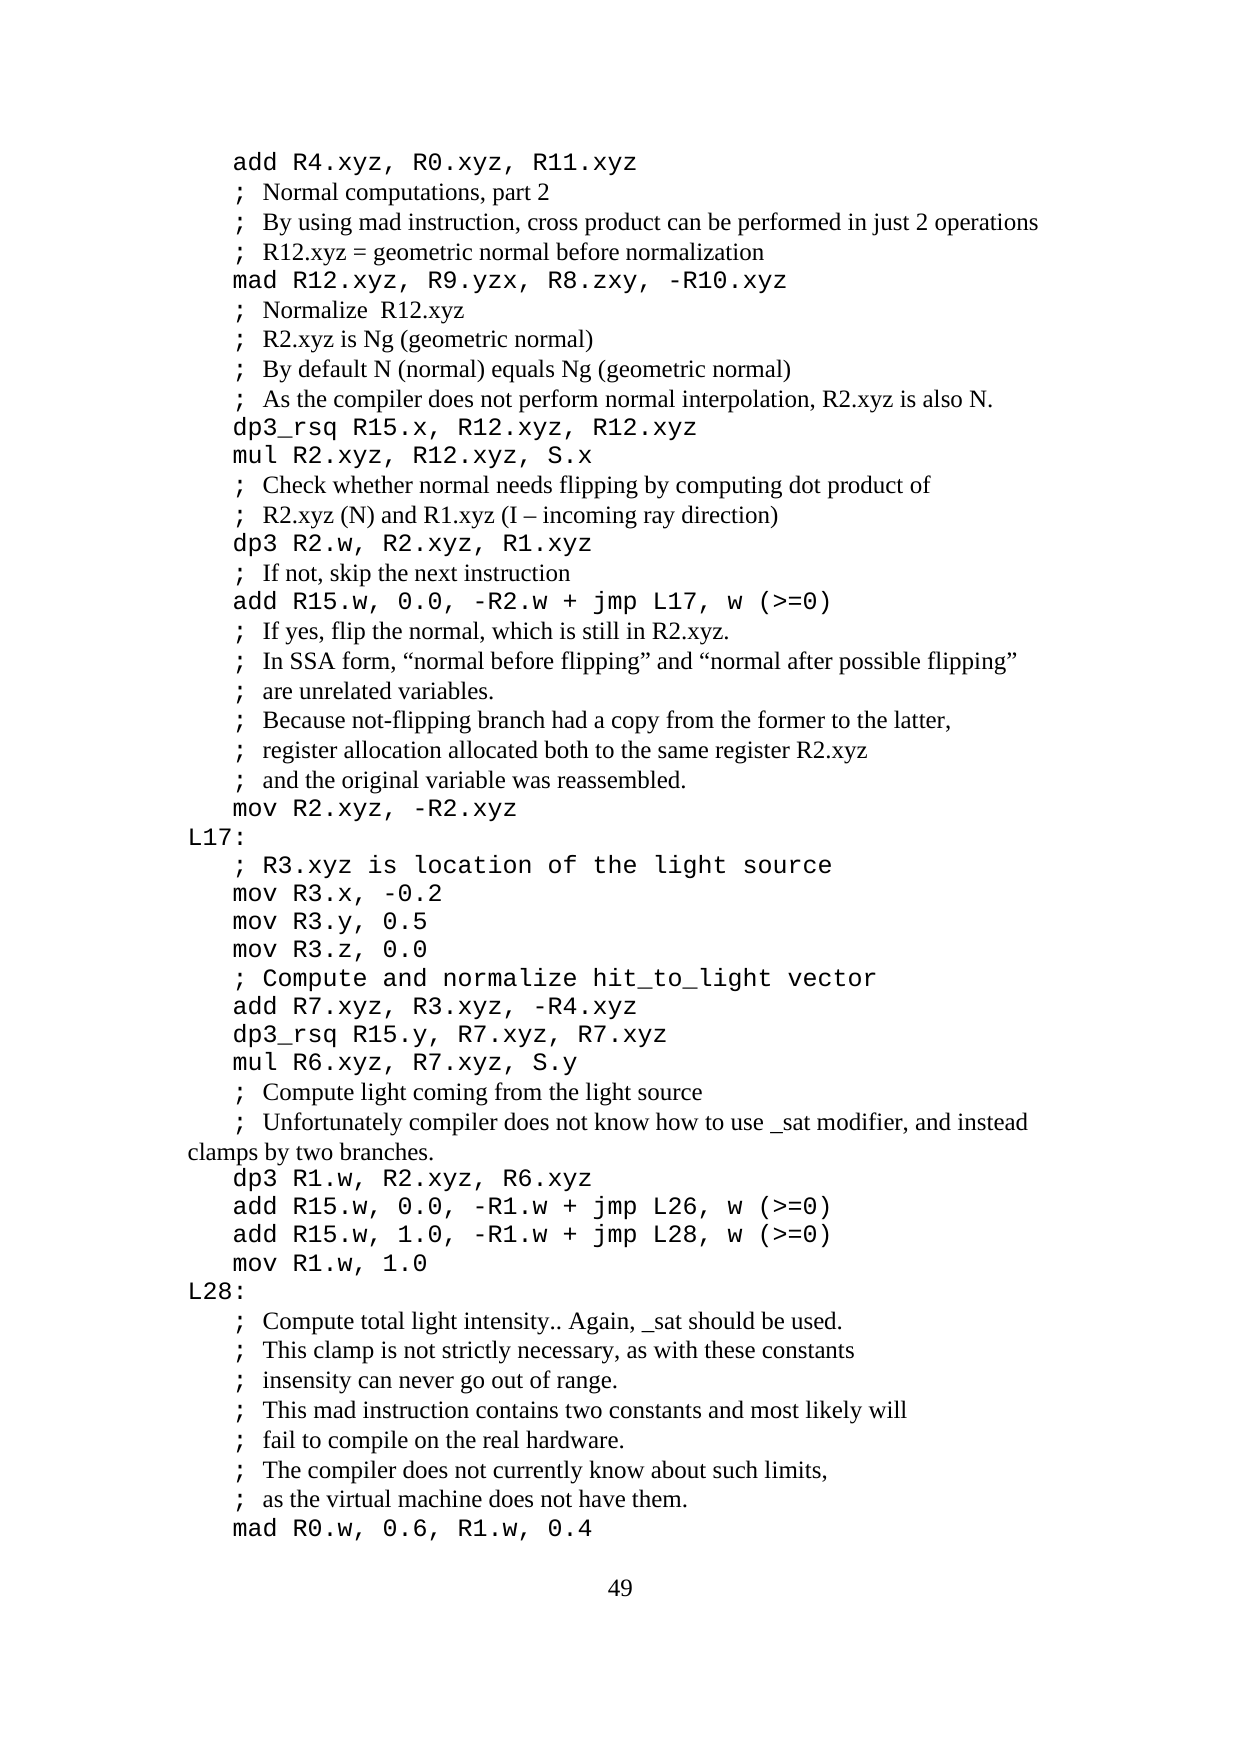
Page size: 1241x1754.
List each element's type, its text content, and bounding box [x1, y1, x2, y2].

text ; In SSA form, “normal before flipping” and “normal after possible flipping” [187, 647, 1053, 677]
text ; If yes, flip the normal, which is still in R2.xyz. [187, 617, 1053, 647]
text ; are unrelated variables. [187, 677, 1053, 707]
text ; This mad instruction contains two constants and most likely will [187, 1396, 1053, 1426]
text ; Normal computations, part 2 [187, 178, 1053, 208]
text dp3_rsq R15.y, R7.xyz, R7.xyz [187, 1022, 1053, 1050]
text ; Normalize R12.xyz [187, 296, 1053, 326]
text ; Unfortunately compiler does not know how to use _sat modifier, and instead clamps by two branches. [187, 1108, 1053, 1166]
text ; as the virtual machine does not have them. [187, 1486, 1053, 1515]
text add R7.xyz, R3.xyz, -R4.xyz [187, 994, 1053, 1022]
text ; As the compiler does not perform normal interpolation, R2.xyz is also N. [187, 385, 1053, 415]
text ; By using mad instruction, cross product can be performed in just 2 operations [187, 208, 1053, 238]
text ; R2.xyz is Ng (geometric normal) [187, 326, 1053, 355]
text mov R2.xyz, -R2.xyz [187, 796, 1053, 824]
text ; R12.xyz = geometric normal before normalization [187, 238, 1053, 268]
text ; Compute light coming from the light source [187, 1078, 1053, 1108]
text L28: [187, 1278, 1053, 1307]
text mad R12.xyz, R9.yzx, R8.zxy, -R10.xyz [187, 268, 1053, 296]
text ; Because not-flipping branch had a copy from the former to the latter, [187, 707, 1053, 736]
text ; By default N (normal) equals Ng (geometric normal) [187, 355, 1053, 385]
text mov R3.z, 0.0 [187, 937, 1053, 965]
text ; The compiler does not currently know about such limits, [187, 1456, 1053, 1486]
text ; If not, skip the next instruction [187, 559, 1053, 589]
text add R15.w, 1.0, -R1.w + jmp L28, w (>=0) [187, 1222, 1053, 1250]
text mul R2.xyz, R12.xyz, S.x [187, 443, 1053, 471]
text add R15.w, 0.0, -R1.w + jmp L26, w (>=0) [187, 1194, 1053, 1222]
text mov R3.x, -0.2 [187, 881, 1053, 909]
text add R15.w, 0.0, -R2.w + jmp L17, w (>=0) [187, 589, 1053, 617]
text add R4.xyz, R0.xyz, R11.xyz [187, 150, 1053, 178]
text dp3_rsq R15.x, R12.xyz, R12.xyz [187, 415, 1053, 443]
text mov R3.y, 0.5 [187, 909, 1053, 937]
text ; R3.xyz is location of the light source [187, 852, 1053, 881]
text ; insensity can never go out of range. [187, 1366, 1053, 1396]
text dp3 R2.w, R2.xyz, R1.xyz [187, 531, 1053, 559]
text ; Compute and normalize hit_to_light vector [187, 965, 1053, 994]
text ; and the original variable was reassembled. [187, 766, 1053, 796]
text ; Compute total light intensity.. Again, _sat should be used. [187, 1307, 1053, 1337]
text ; This clamp is not strictly necessary, as with these constants [187, 1337, 1053, 1366]
text ; R2.xyz (N) and R1.xyz (I – incoming ray direction) [187, 501, 1053, 531]
text ; Check whether normal needs flipping by computing dot product of [187, 471, 1053, 501]
text mad R0.w, 0.6, R1.w, 0.4 [187, 1515, 1053, 1543]
text ; fail to compile on the real hardware. [187, 1426, 1053, 1456]
text mov R1.w, 1.0 [187, 1250, 1053, 1278]
text L17: [187, 824, 1053, 852]
text dp3 R1.w, R2.xyz, R6.xyz [187, 1166, 1053, 1194]
text ; register allocation allocated both to the same register R2.xyz [187, 736, 1053, 766]
text mul R6.xyz, R7.xyz, S.y [187, 1050, 1053, 1078]
